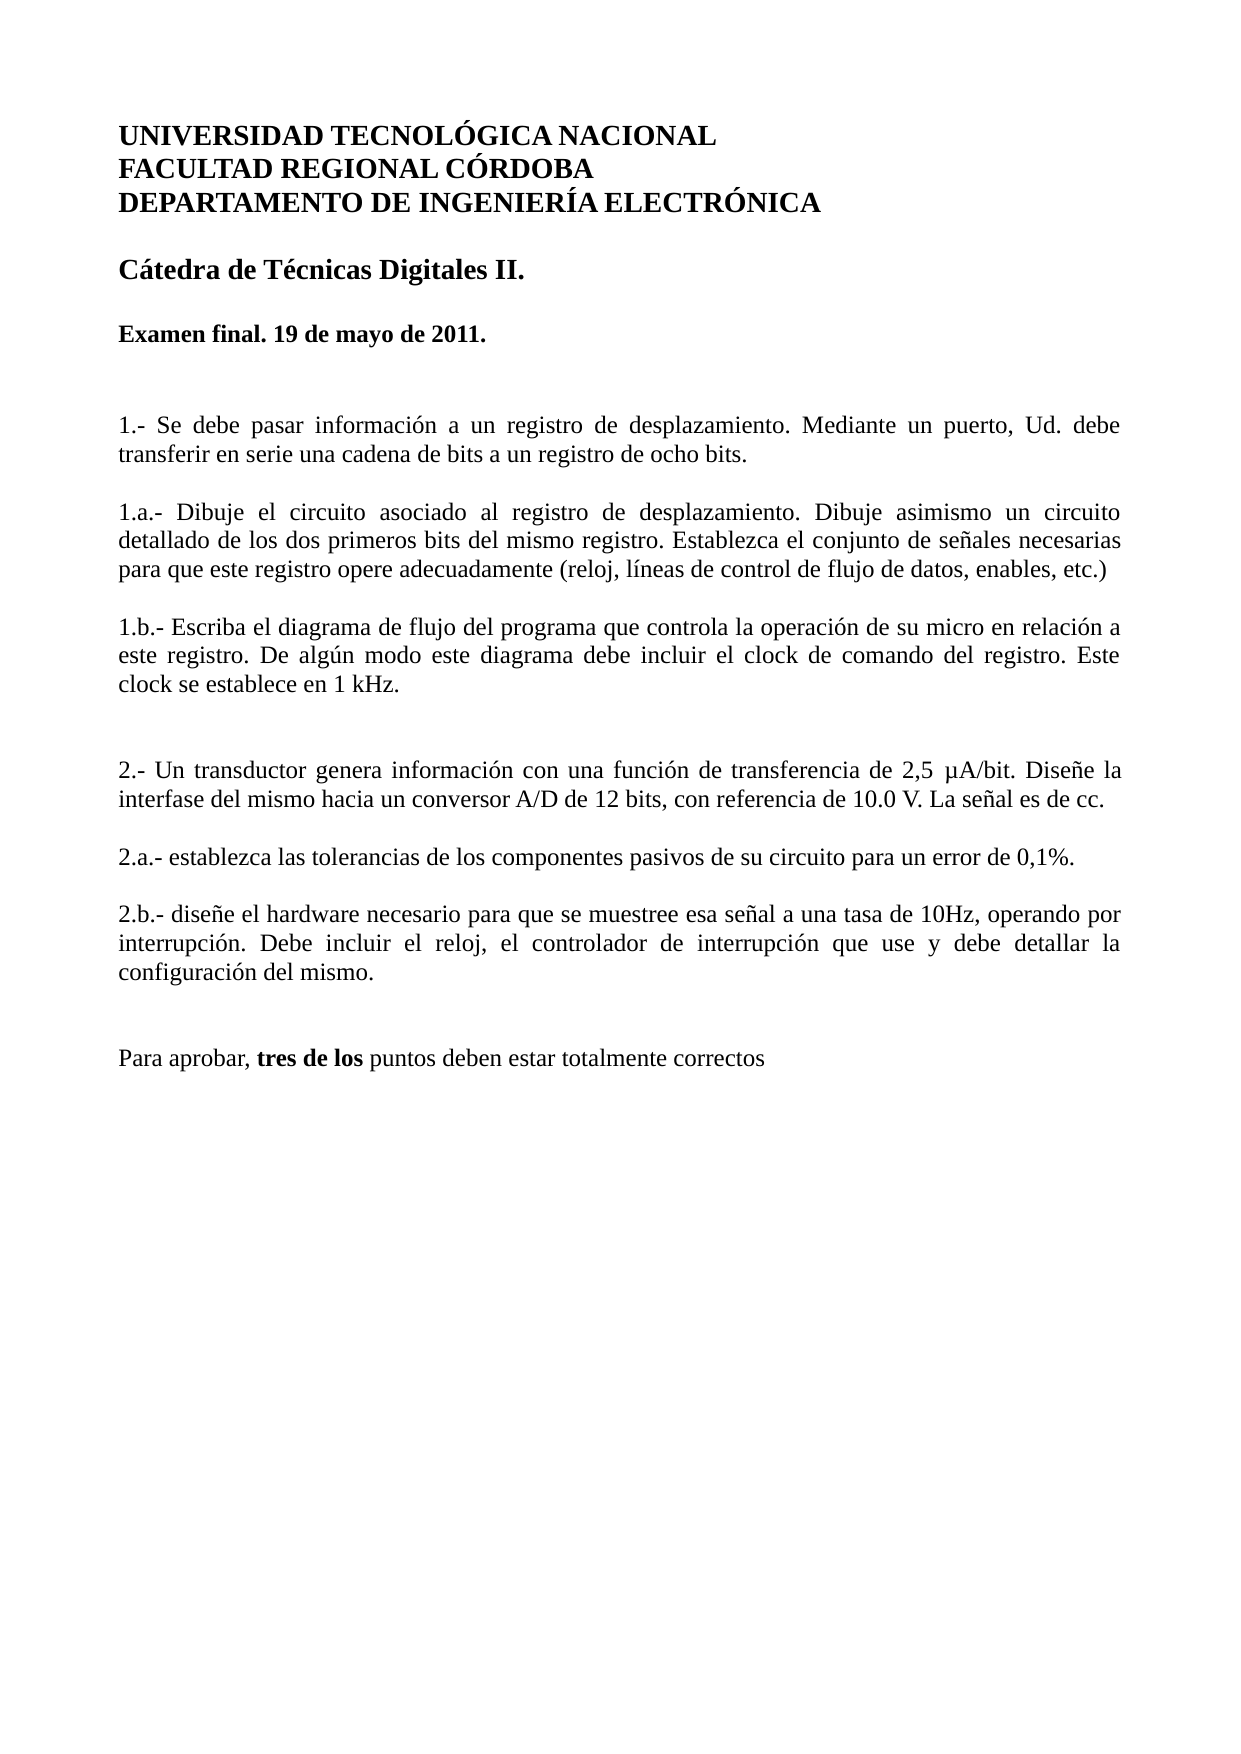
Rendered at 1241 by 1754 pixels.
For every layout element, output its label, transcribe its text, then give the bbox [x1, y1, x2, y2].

text DEPARTAMENTO DE INGENIERÍA ELECTRÓNICA [118, 185, 1122, 219]
text 2.a.- establezca las tolerancias de los componentes pasivos de su circuito para un error de 0,1%. [118, 842, 1122, 870]
text 1.b.- Escriba el diagrama de flujo del programa que controla la operación de su micro en relación a este registro. De algún modo este diagrama debe incluir el clock de comando del registro. Este clock se establece en 1 kHz. [118, 612, 1122, 698]
text 2.b.- diseñe el hardware necesario para que se muestree esa señal a una tasa de 10Hz, operando por interrupción. Debe incluir el reloj, el controlador de interrupción que use y debe detallar la configuración del mismo. [118, 899, 1122, 985]
text Cátedra de Técnicas Digitales II. [118, 252, 1122, 286]
text Para aprobar, tres de los puntos deben estar totalmente correctos [118, 1043, 1122, 1072]
text 1.a.- Dibuje el circuito asociado al registro de desplazamiento. Dibuje asimismo un circuito detallado de los dos primeros bits del mismo registro. Establezca el conjunto de señales necesarias para que este registro opere adecuadamente (reloj, líneas de control de flujo de datos, enables, etc.) [118, 497, 1122, 583]
text Examen final. 19 de mayo de 2011. [118, 319, 1122, 348]
text 1.- Se debe pasar información a un registro de desplazamiento. Mediante un puerto, Ud. debe transferir en serie una cadena de bits a un registro de ocho bits. [118, 410, 1122, 468]
text FACULTAD REGIONAL CÓRDOBA [118, 152, 1122, 185]
text 2.- Un transductor genera información con una función de transferencia de 2,5 µA/bit. Diseñe la interfase del mismo hacia un conversor A/D de 12 bits, con referencia de 10.0 V. La señal es de cc. [118, 755, 1122, 813]
text UNIVERSIDAD TECNOLÓGICA NACIONAL [118, 118, 1122, 152]
